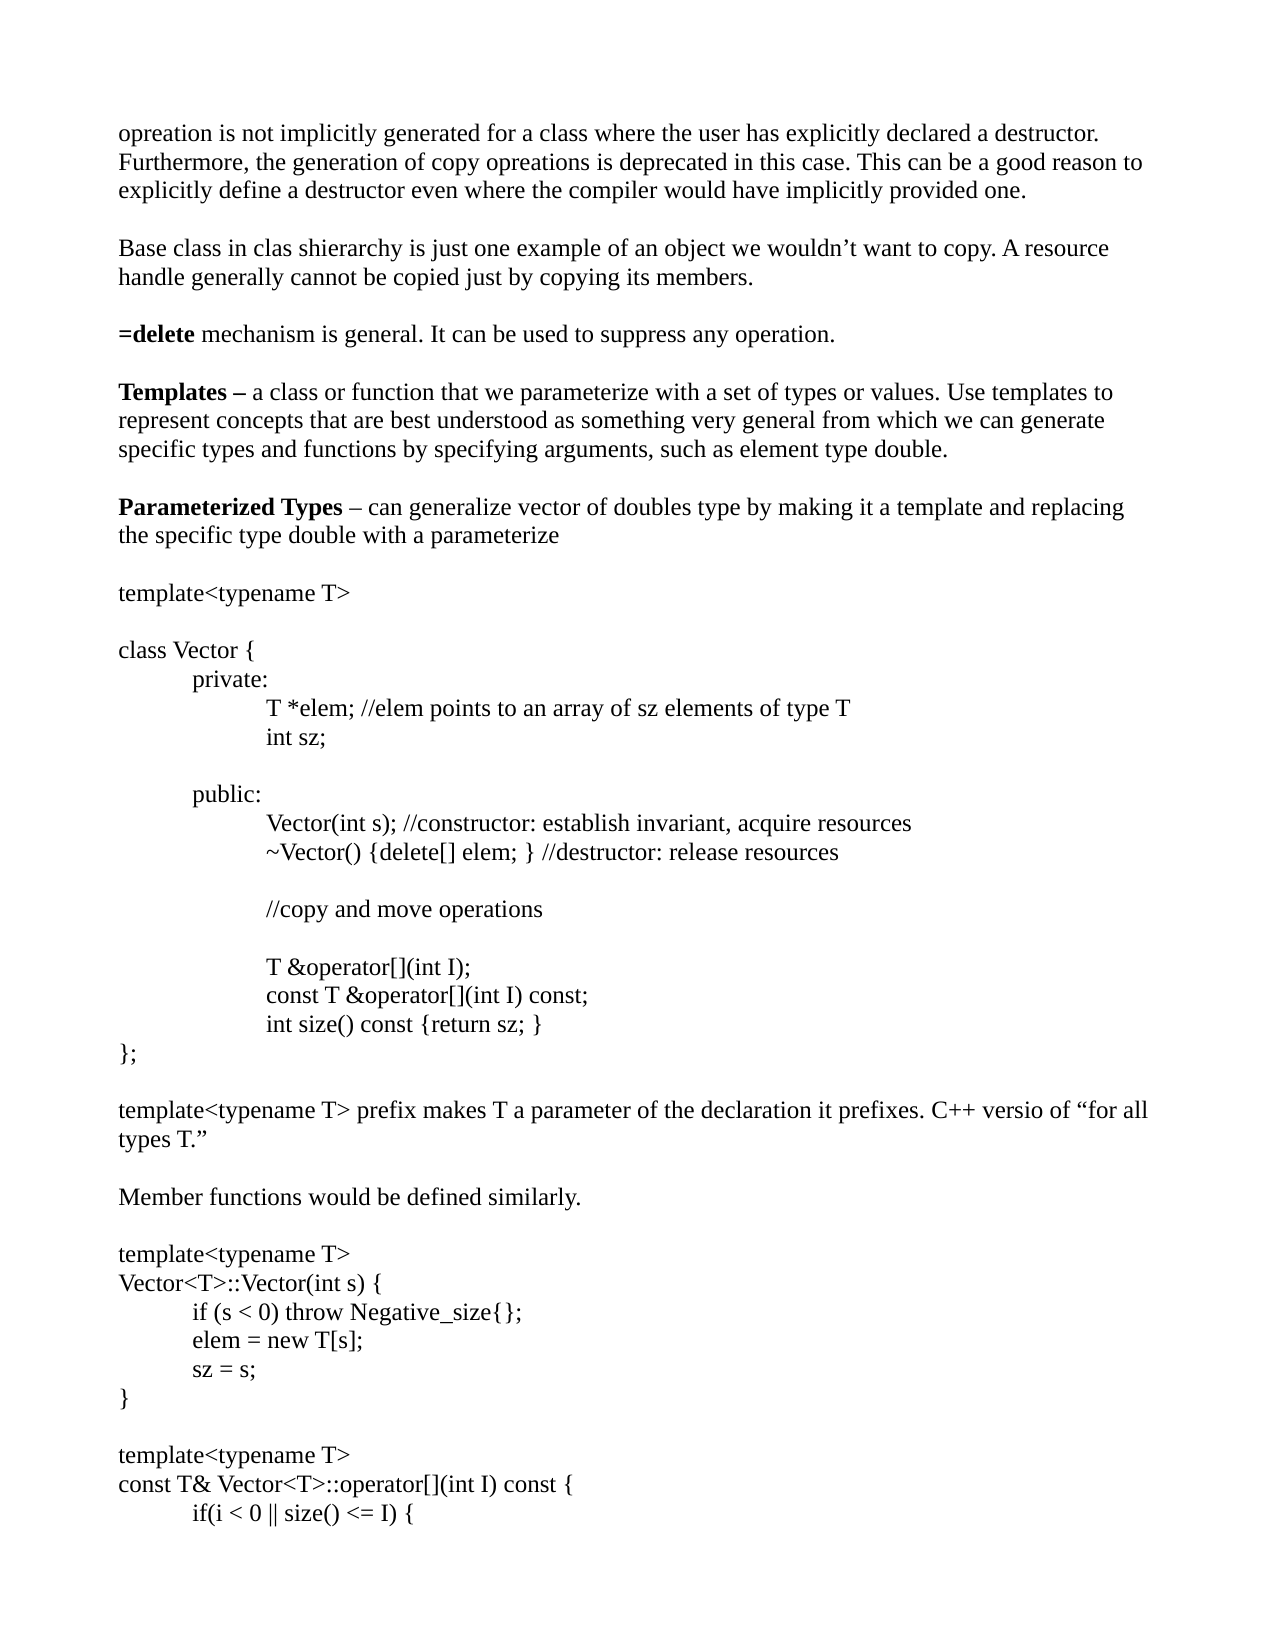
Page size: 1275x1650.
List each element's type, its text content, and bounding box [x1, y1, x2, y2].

text T &operator[](int I); [118, 952, 1157, 981]
text template<typename T> [118, 1441, 1157, 1469]
text Vector<T>::Vector(int s) { [118, 1268, 1157, 1297]
text template<typename T> [118, 1239, 1157, 1268]
text Vector(int s); //constructor: establish invariant, acquire resources [118, 808, 1157, 837]
text } [118, 1383, 1157, 1412]
text private: [118, 664, 1157, 693]
text public: [118, 779, 1157, 808]
text int size() const {return sz; } [118, 1009, 1157, 1038]
text class Vector { [118, 636, 1157, 664]
text Base class in clas shierarchy is just one example of an object we wouldn’t want to copy. A resource handle generally cannot be copied just by copying its members. [118, 233, 1157, 291]
text const T& Vector<T>::operator[](int I) const { [118, 1469, 1157, 1498]
text sz = s; [118, 1354, 1157, 1383]
text Member functions would be defined similarly. [118, 1182, 1157, 1211]
text ~Vector() {delete[] elem; } //destructor: release resources [118, 837, 1157, 866]
text template<typename T> prefix makes T a parameter of the declaration it prefixes. C++ versio of “for all types T.” [118, 1096, 1157, 1153]
text elem = new T[s]; [118, 1326, 1157, 1354]
text Parameterized Types – can generalize vector of doubles type by making it a template and replacing the specific type double with a parameterize [118, 492, 1157, 549]
text const T &operator[](int I) const; [118, 981, 1157, 1009]
text int sz; [118, 722, 1157, 751]
text if (s < 0) throw Negative_size{}; [118, 1297, 1157, 1326]
text T *elem; //elem points to an array of sz elements of type T [118, 693, 1157, 722]
text template<typename T> [118, 578, 1157, 607]
text Templates – a class or function that we parameterize with a set of types or values. Use templates to represent concepts that are best understood as something very general from which we can generate specific types and functions by specifying arguments, such as element type double. [118, 377, 1157, 463]
text if(i < 0 || size() <= I) { [118, 1498, 1157, 1527]
text =delete mechanism is general. It can be used to suppress any operation. [118, 319, 1157, 348]
text }; [118, 1038, 1157, 1067]
text //copy and move operations [118, 894, 1157, 923]
text opreation is not implicitly generated for a class where the user has explicitly declared a destructor. Furthermore, the generation of copy opreations is deprecated in this case. This can be a good reason to explicitly define a destructor even where the compiler would have implicitly provided one. [118, 118, 1157, 204]
